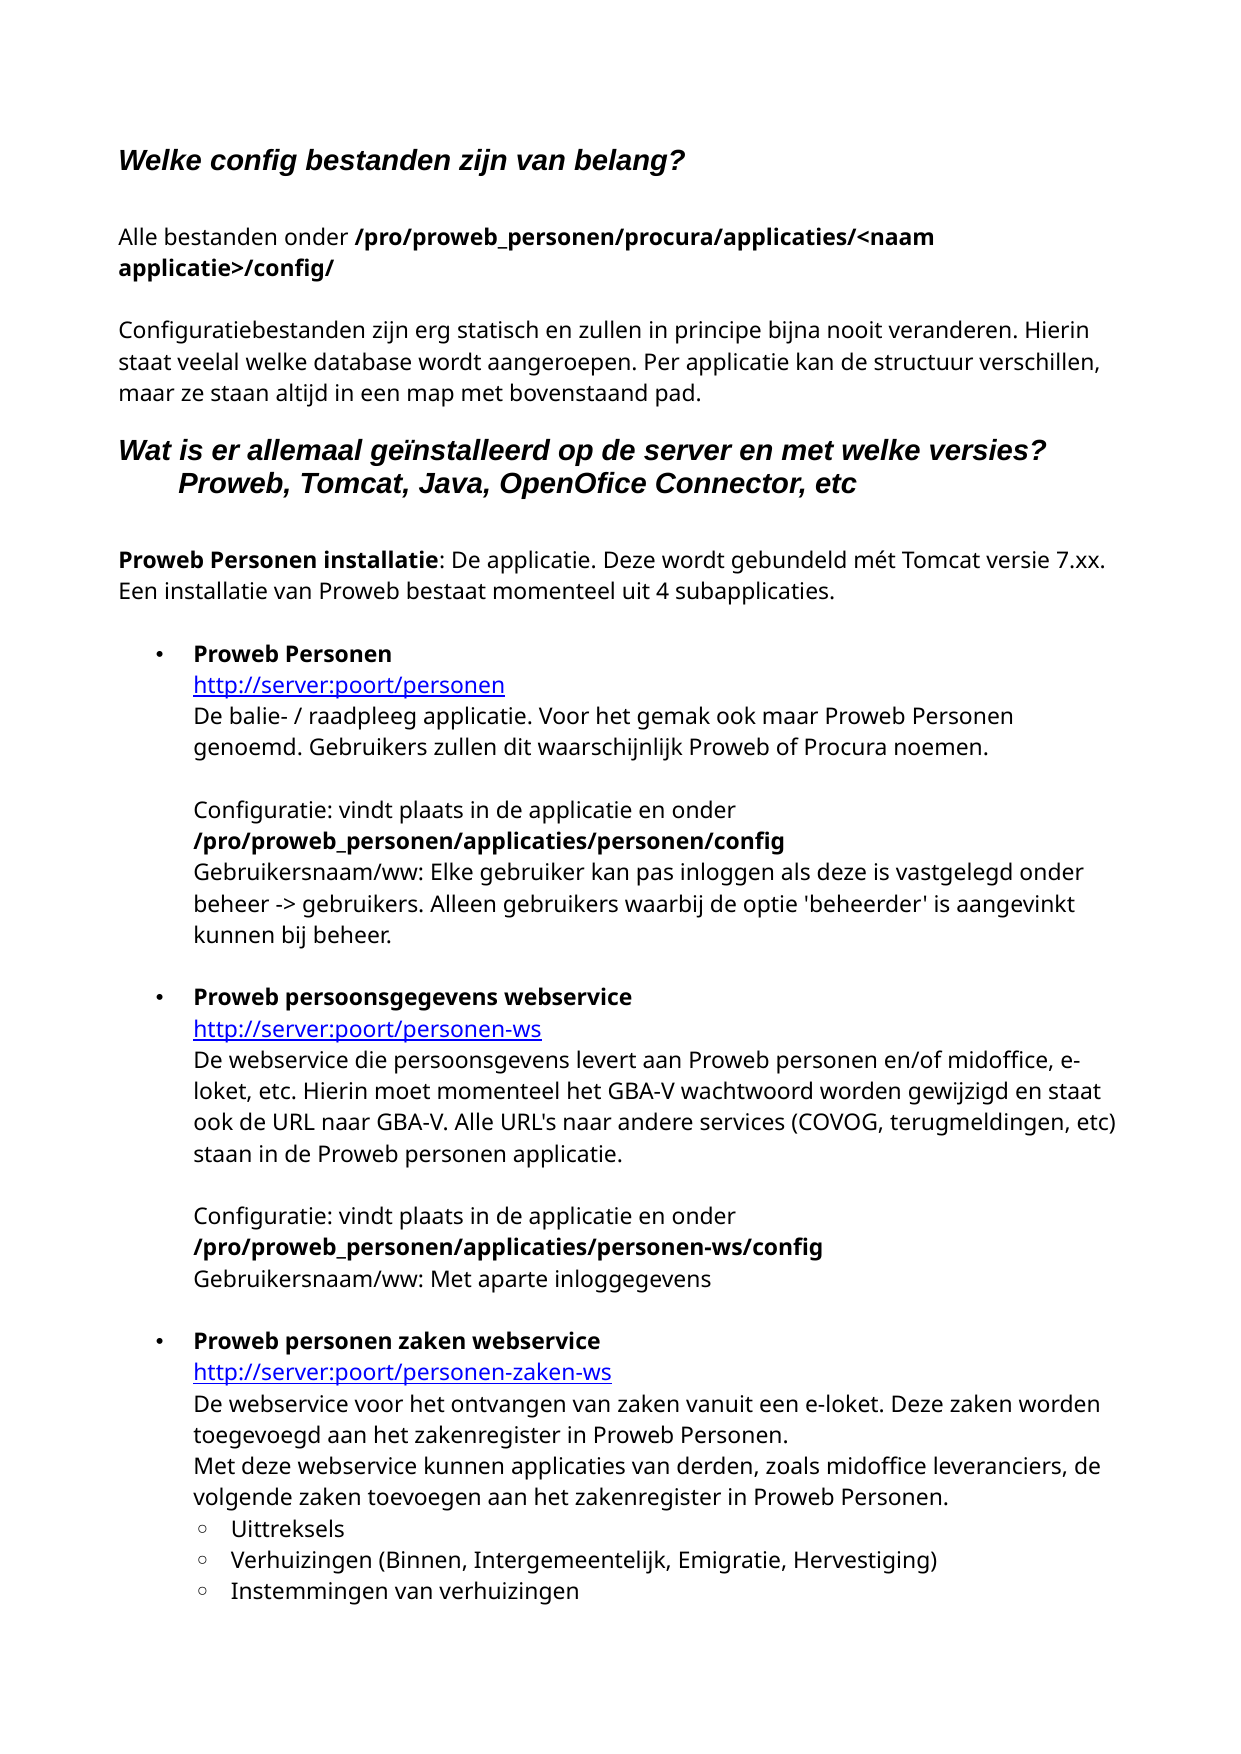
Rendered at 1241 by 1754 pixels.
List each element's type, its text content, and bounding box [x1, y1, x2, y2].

list http://server:poort/personen-ws De webservice die persoonsgevens levert aan Proweb personen en/of midoffice, e-loket, etc. Hierin moet momenteel het GBA-V wachtwoord worden gewijzigd en staat ook de URL naar GBA-V. Alle URL's naar andere services (COVOG, terugmeldingen, etc) staan in de Proweb personen applicatie. [156, 1012, 1122, 1200]
text Proweb Personen installatie: De applicatie. Deze wordt gebundeld mét Tomcat versie 7.xx. [118, 544, 1122, 575]
list Instemmingen van verhuizingen [193, 1575, 1122, 1606]
text Alle bestanden onder /pro/proweb_personen/procura/applicaties/<naam applicatie>/config/ [118, 220, 1122, 283]
list Proweb persoonsgegevens webservice [156, 981, 1122, 1012]
list Proweb Personen [156, 637, 1122, 669]
text Configuratiebestanden zijn erg statisch en zullen in principe bijna nooit veranderen. Hierin staat veelal welke database wordt aangeroepen. Per applicatie kan de structuur verschillen, maar ze staan altijd in een map met bovenstaand pad. [118, 314, 1122, 408]
subtitle Wat is er allemaal geïnstalleerd op de server en met welke versies?Proweb, Tomcat, Java, OpenOfice Connector, etc [118, 433, 1122, 500]
list Configuratie: vindt plaats in de applicatie en onder /pro/proweb_personen/applicaties/personen/config Gebruikersnaam/ww: Elke gebruiker kan pas inloggen als deze is vastgelegd onder [156, 794, 1122, 887]
list Configuratie: vindt plaats in de applicatie en onder /pro/proweb_personen/applicaties/personen-ws/config Gebruikersnaam/ww: Met aparte inloggegevens [156, 1200, 1122, 1294]
list Uittreksels [193, 1512, 1122, 1544]
list http://server:poort/personen De balie- / raadpleeg applicatie. Voor het gemak ook maar Proweb Personen genoemd. Gebruikers zullen dit waarschijnlijk Proweb of Procura noemen. [156, 669, 1122, 762]
list beheer -> gebruikers. Alleen gebruikers waarbij de optie 'beheerder' is aangevinkt kunnen bij beheer. [156, 887, 1122, 981]
list Proweb personen zaken webservice [156, 1325, 1122, 1356]
subtitle Welke config bestanden zijn van belang? [118, 143, 1122, 177]
list http://server:poort/personen-zaken-ws De webservice voor het ontvangen van zaken vanuit een e-loket. Deze zaken worden toegevoegd aan het zakenregister in Proweb Personen. Met deze webservice kunnen applicaties van derden, zoals midoffice leveranciers, de volgende zaken toevoegen aan het zakenregister in Proweb Personen. [156, 1356, 1122, 1512]
list Verhuizingen (Binnen, Intergemeentelijk, Emigratie, Hervestiging) [193, 1544, 1122, 1575]
text Een installatie van Proweb bestaat momenteel uit 4 subapplicaties. [118, 575, 1122, 606]
